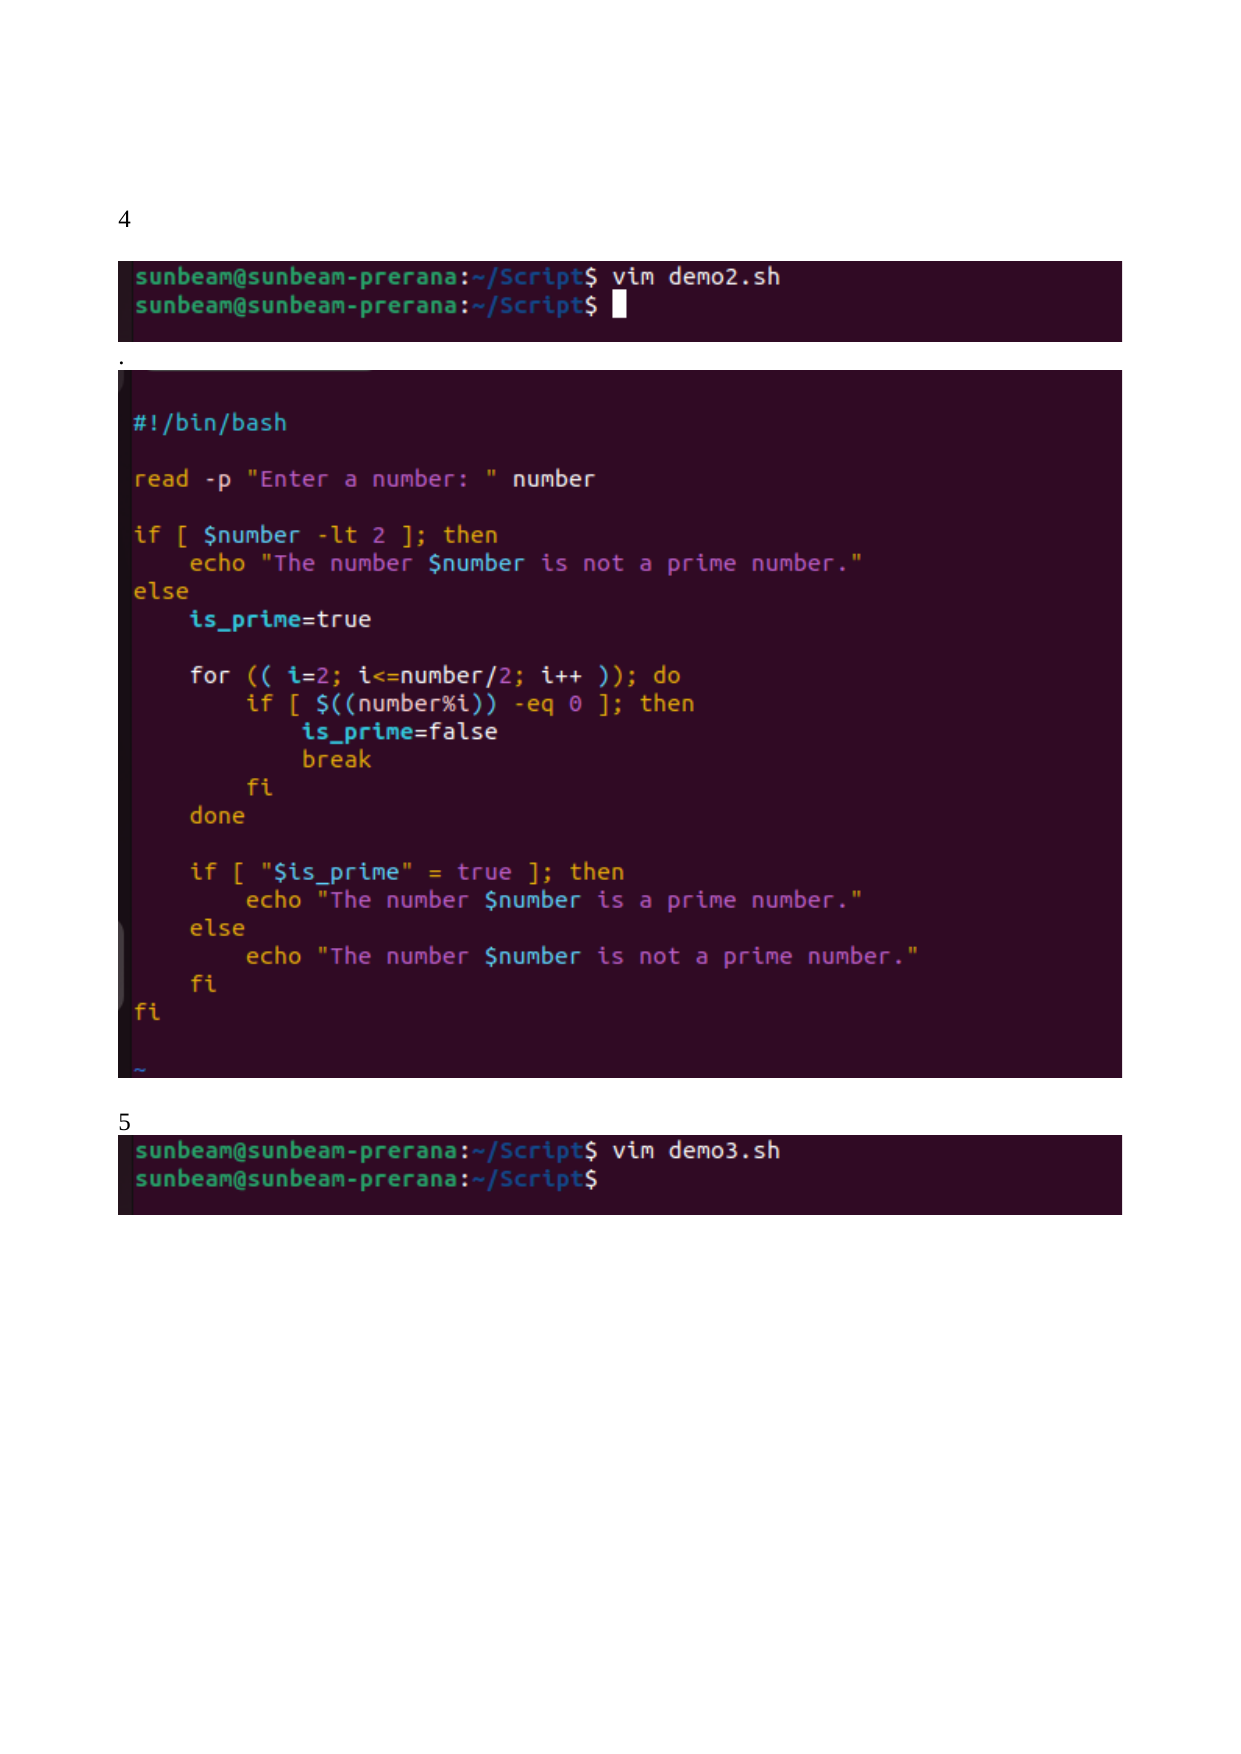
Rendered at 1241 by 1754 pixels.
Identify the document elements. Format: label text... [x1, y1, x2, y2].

picture [118, 370, 1123, 1078]
text 5 [118, 1107, 1122, 1135]
text . [118, 342, 1122, 370]
text 4 [118, 204, 1122, 233]
picture [118, 1135, 1123, 1215]
picture [118, 261, 1123, 342]
